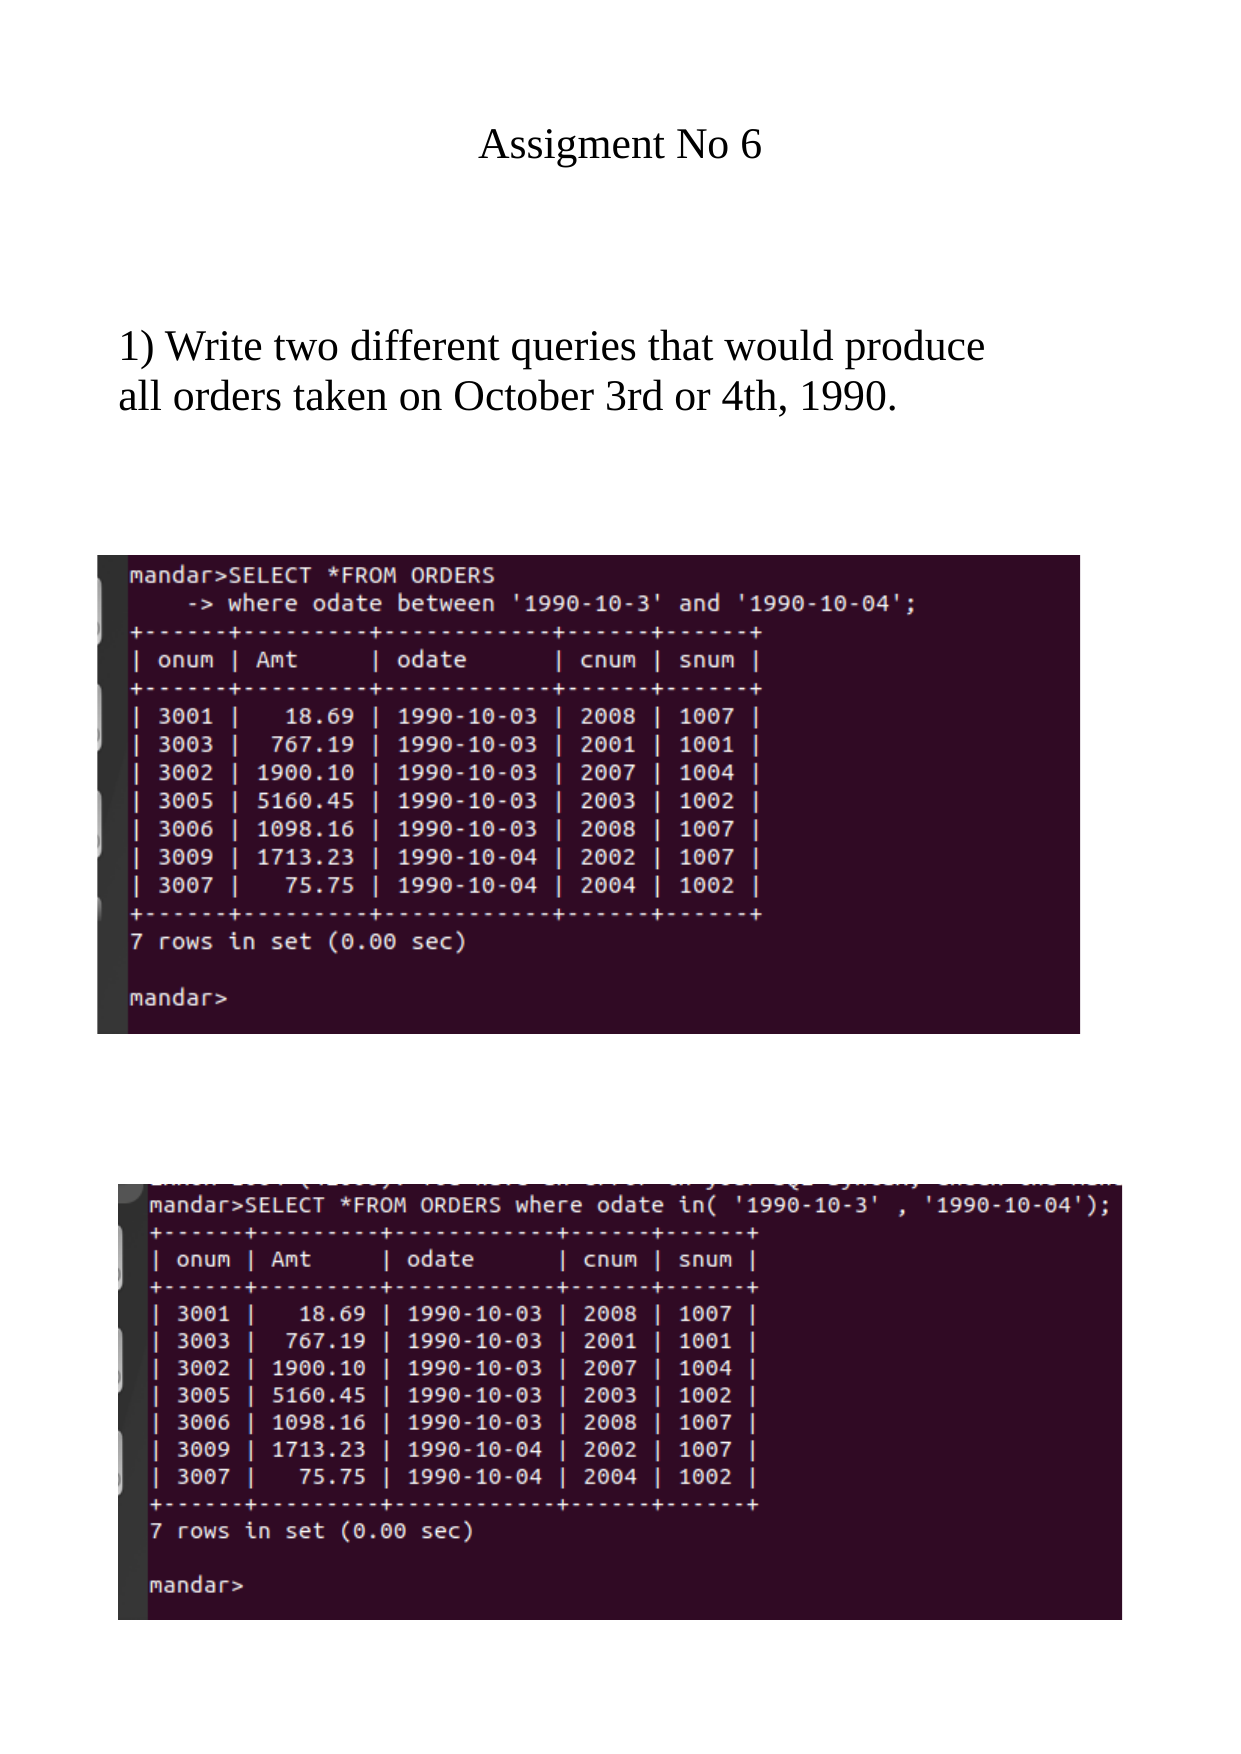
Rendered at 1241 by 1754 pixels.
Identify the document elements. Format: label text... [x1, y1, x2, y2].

text 1) Write two different queries that would produce [118, 319, 1122, 370]
picture [97, 555, 1081, 1034]
picture [118, 1184, 1123, 1620]
text Assigment No 6 [118, 118, 1122, 168]
text all orders taken on October 3rd or 4th, 1990. [118, 370, 1122, 420]
